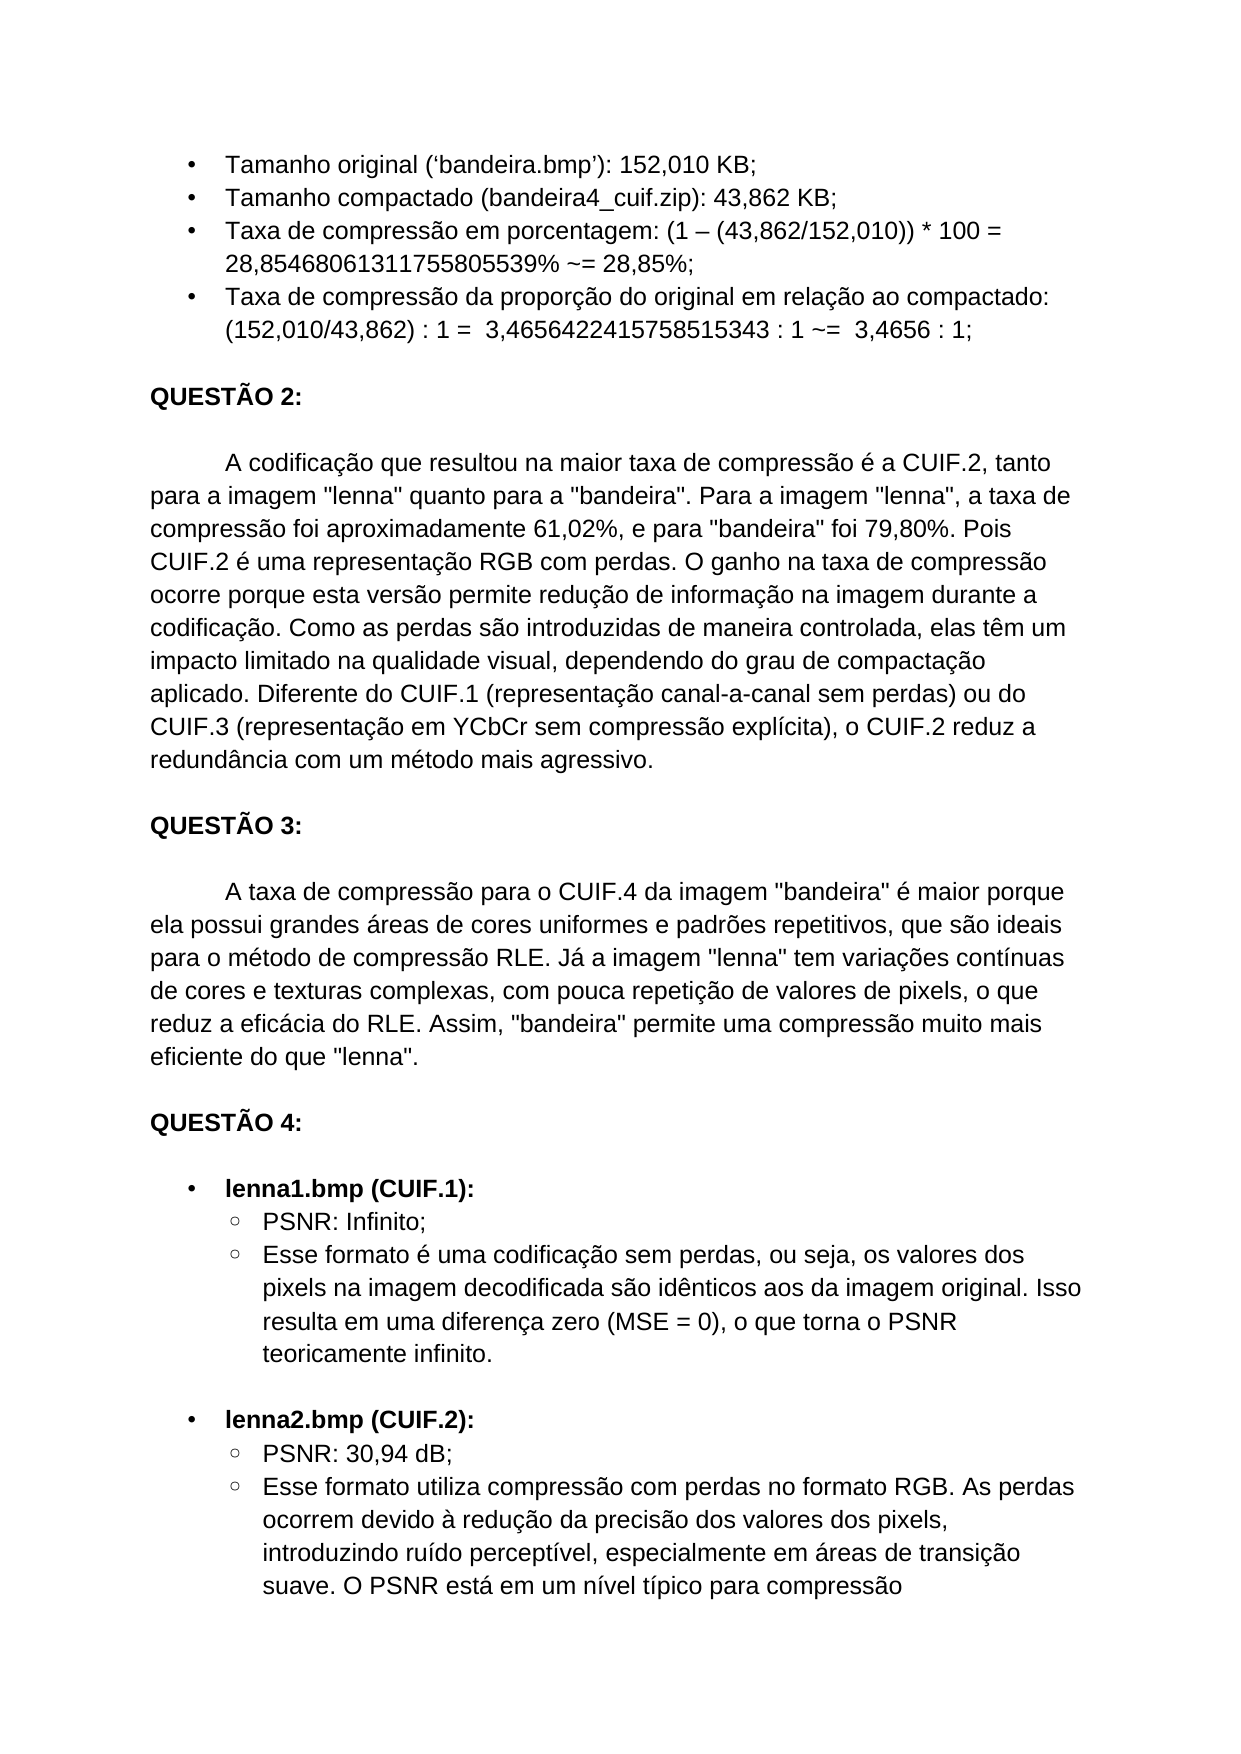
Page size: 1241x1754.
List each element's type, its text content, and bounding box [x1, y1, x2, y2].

list PSNR: Infinito; [225, 1207, 1090, 1236]
list Esse formato utiliza compressão com perdas no formato RGB. As perdas ocorrem devido à redução da precisão dos valores dos pixels, introduzindo ruído perceptível, especialmente em áreas de transição suave. O PSNR está em um nível típico para compressão [225, 1472, 1090, 1600]
text A taxa de compressão para o CUIF.4 da imagem "bandeira" é maior porque ela possui grandes áreas de cores uniformes e padrões repetitivos, que são ideais para o método de compressão RLE. Já a imagem "lenna" tem variações contínuas de cores e texturas complexas, com pouca repetição de valores de pixels, o que reduz a eficácia do RLE. Assim, "bandeira" permite uma compressão muito mais eficiente do que "lenna". [150, 877, 1090, 1071]
text QUESTÃO 4: [150, 1108, 1090, 1137]
text QUESTÃO 2: [150, 382, 1090, 410]
list PSNR: 30,94 dB; [225, 1439, 1090, 1467]
list lenna2.bmp (CUIF.2): [187, 1406, 1090, 1434]
list Esse formato é uma codificação sem perdas, ou seja, os valores dos pixels na imagem decodificada são idênticos aos da imagem original. Isso resulta em uma diferença zero (MSE = 0), o que torna o PSNR teoricamente infinito. [225, 1240, 1090, 1368]
list Tamanho compactado (bandeira4_cuif.zip): 43,862 KB; [187, 183, 1090, 212]
list lenna1.bmp (CUIF.1): [187, 1174, 1090, 1203]
list Taxa de compressão em porcentagem: (1 – (43,862/152,010)) * 100 = 28,85468061311755805539% ~= 28,85%; [187, 216, 1090, 278]
text A codificação que resultou na maior taxa de compressão é a CUIF.2, tanto para a imagem "lenna" quanto para a "bandeira". Para a imagem "lenna", a taxa de compressão foi aproximadamente 61,02%, e para "bandeira" foi 79,80%. Pois CUIF.2 é uma representação RGB com perdas. O ganho na taxa de compressão ocorre porque esta versão permite redução de informação na imagem durante a codificação. Como as perdas são introduzidas de maneira controlada, elas têm um impacto limitado na qualidade visual, dependendo do grau de compactação aplicado. Diferente do CUIF.1 (representação canal-a-canal sem perdas) ou do CUIF.3 (representação em YCbCr sem compressão explícita), o CUIF.2 reduz a redundância com um método mais agressivo. [150, 448, 1090, 773]
text QUESTÃO 3: [150, 811, 1090, 839]
list Taxa de compressão da proporção do original em relação ao compactado: (152,010/43,862) : 1 = 3,4656422415758515343 : 1 ~= 3,4656 : 1; [187, 282, 1090, 344]
list Tamanho original (‘bandeira.bmp’): 152,010 KB; [187, 150, 1090, 179]
